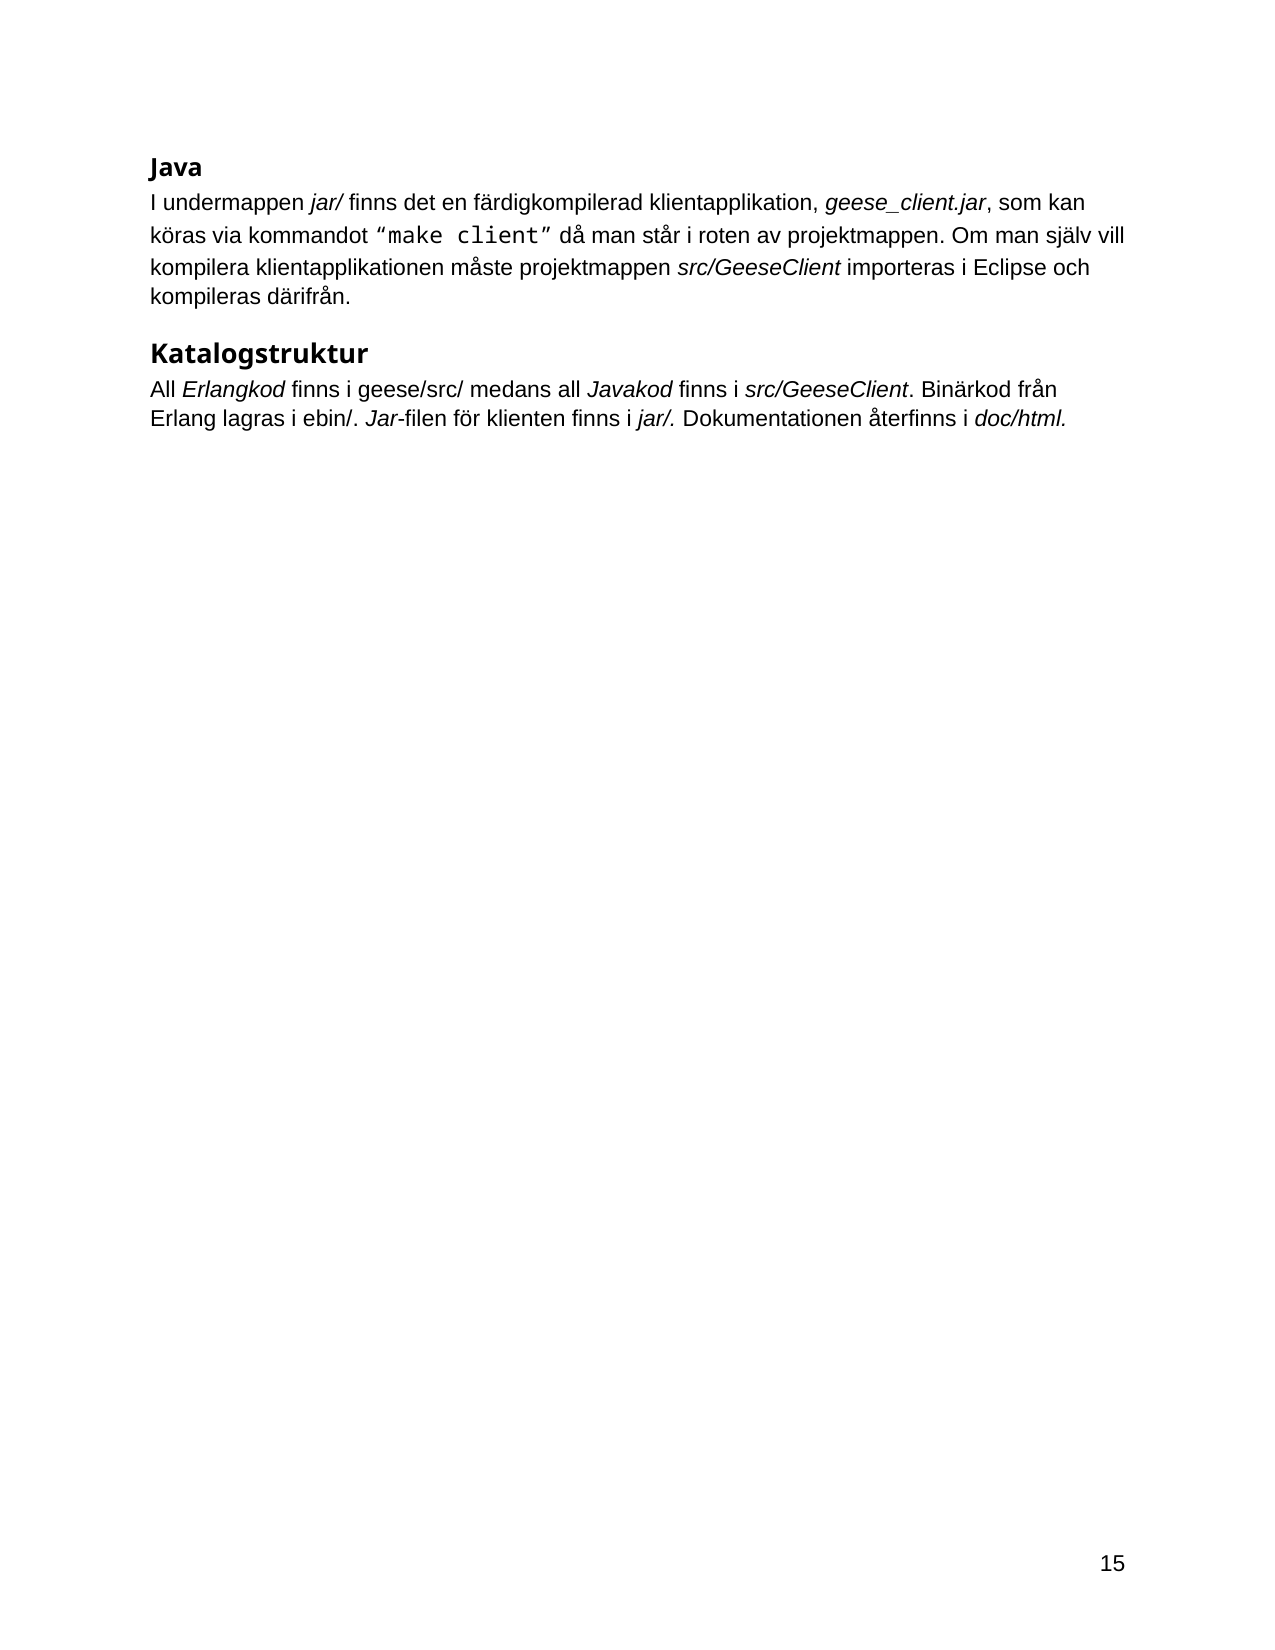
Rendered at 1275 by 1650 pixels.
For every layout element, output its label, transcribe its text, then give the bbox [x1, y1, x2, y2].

text I undermappen jar/ finns det en färdigkompilerad klientapplikation, geese_client.jar, som kan köras via kommandot “make client” då man står i roten av projektmappen. Om man själv vill kompilera klientapplikationen måste projektmappen src/GeeseClient importeras i Eclipse och kompileras därifrån. [150, 189, 1125, 309]
subtitle Java [150, 150, 1125, 184]
subtitle Katalogstruktur [150, 334, 1125, 371]
text All Erlangkod finns i geese/src/ medans all Javakod finns i src/GeeseClient. Binärkod från Erlang lagras i ebin/. Jar-filen för klienten finns i jar/. Dokumentationen återfinns i doc/html. [150, 376, 1125, 431]
